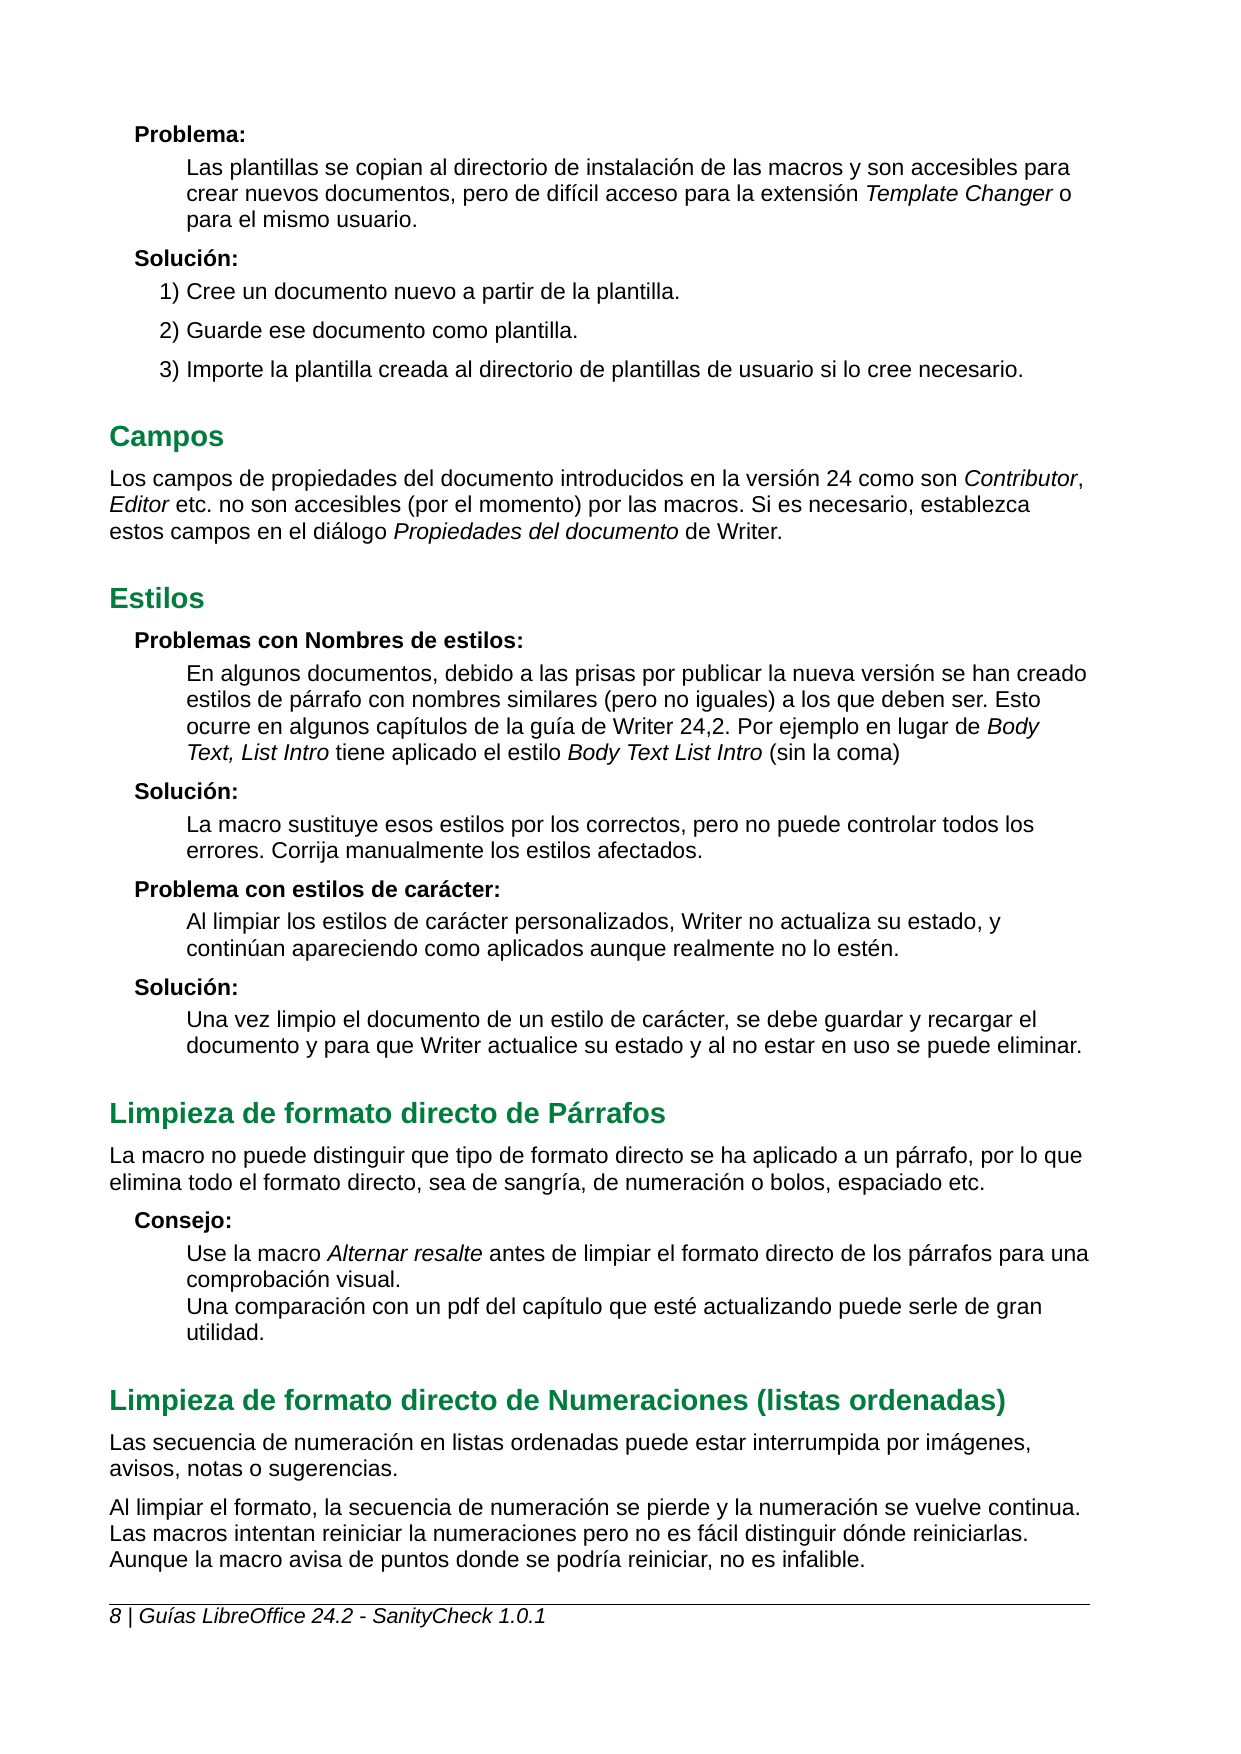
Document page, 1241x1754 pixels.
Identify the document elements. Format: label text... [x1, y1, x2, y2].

text Las plantillas se copian al directorio de instalación de las macros y son accesibles para crear nuevos documentos, pero de difícil acceso para la extensión Template Changer o para el mismo usuario. [186, 154, 1090, 233]
text En algunos documentos, debido a las prisas por publicar la nueva versión se han creado estilos de párrafo con nombres similares (pero no iguales) a los que deben ser. Esto ocurre en algunos capítulos de la guía de Writer 24,2. Por ejemplo en lugar de Body Text, List Intro tiene aplicado el estilo Body Text List Intro (sin la coma) [186, 660, 1090, 765]
text Problema con estilos de carácter: [134, 876, 1090, 902]
text Consejo: [134, 1207, 1090, 1234]
text Solución: [134, 778, 1090, 804]
list Importe la plantilla creada al directorio de plantillas de usuario si lo cree necesario. [186, 356, 1090, 382]
subtitle Limpieza de formato directo de Numeraciones (listas ordenadas) [109, 1383, 1090, 1416]
subtitle Campos [109, 419, 1090, 453]
text Solución: [134, 245, 1090, 272]
list Guarde ese documento como plantilla. [186, 317, 1090, 343]
subtitle Estilos [109, 581, 1090, 615]
text Las secuencia de numeración en listas ordenadas puede estar interrumpida por imágenes, avisos, notas o sugerencias. [109, 1428, 1090, 1481]
text Al limpiar el formato, la secuencia de numeración se pierde y la numeración se vuelve continua. Las macros intentan reiniciar la numeraciones pero no es fácil distinguir dónde reiniciarlas. Aunque la macro avisa de puntos donde se podría reiniciar, no es infalible. [109, 1494, 1090, 1573]
subtitle Limpieza de formato directo de Párrafos [109, 1096, 1090, 1130]
text Al limpiar los estilos de carácter personalizados, Writer no actualiza su estado, y continúan apareciendo como aplicados aunque realmente no lo estén. [186, 908, 1090, 961]
text La macro sustituye esos estilos por los correctos, pero no puede controlar todos los errores. Corrija manualmente los estilos afectados. [186, 811, 1090, 863]
text Los campos de propiedades del documento introducidos en la versión 24 como son Contributor, Editor etc. no son accesibles (por el momento) por las macros. Si es necesario, establezca estos campos en el diálogo Propiedades del documento de Writer. [109, 465, 1090, 544]
text Problema: [134, 121, 1090, 147]
text Problemas con Nombres de estilos: [134, 627, 1090, 654]
text La macro no puede distinguir que tipo de formato directo se ha aplicado a un párrafo, por lo que elimina todo el formato directo, sea de sangría, de numeración o bolos, espaciado etc. [109, 1142, 1090, 1195]
list Cree un documento nuevo a partir de la plantilla. [186, 278, 1090, 304]
text Una vez limpio el documento de un estilo de carácter, se debe guardar y recargar el documento y para que Writer actualice su estado y al no estar en uso se puede eliminar. [186, 1006, 1090, 1059]
text Solución: [134, 973, 1090, 1000]
text Use la macro Alternar resalte antes de limpiar el formato directo de los párrafos para una comprobación visual. Una comparación con un pdf del capítulo que esté actualizando puede serle de gran utilidad. [186, 1240, 1090, 1345]
